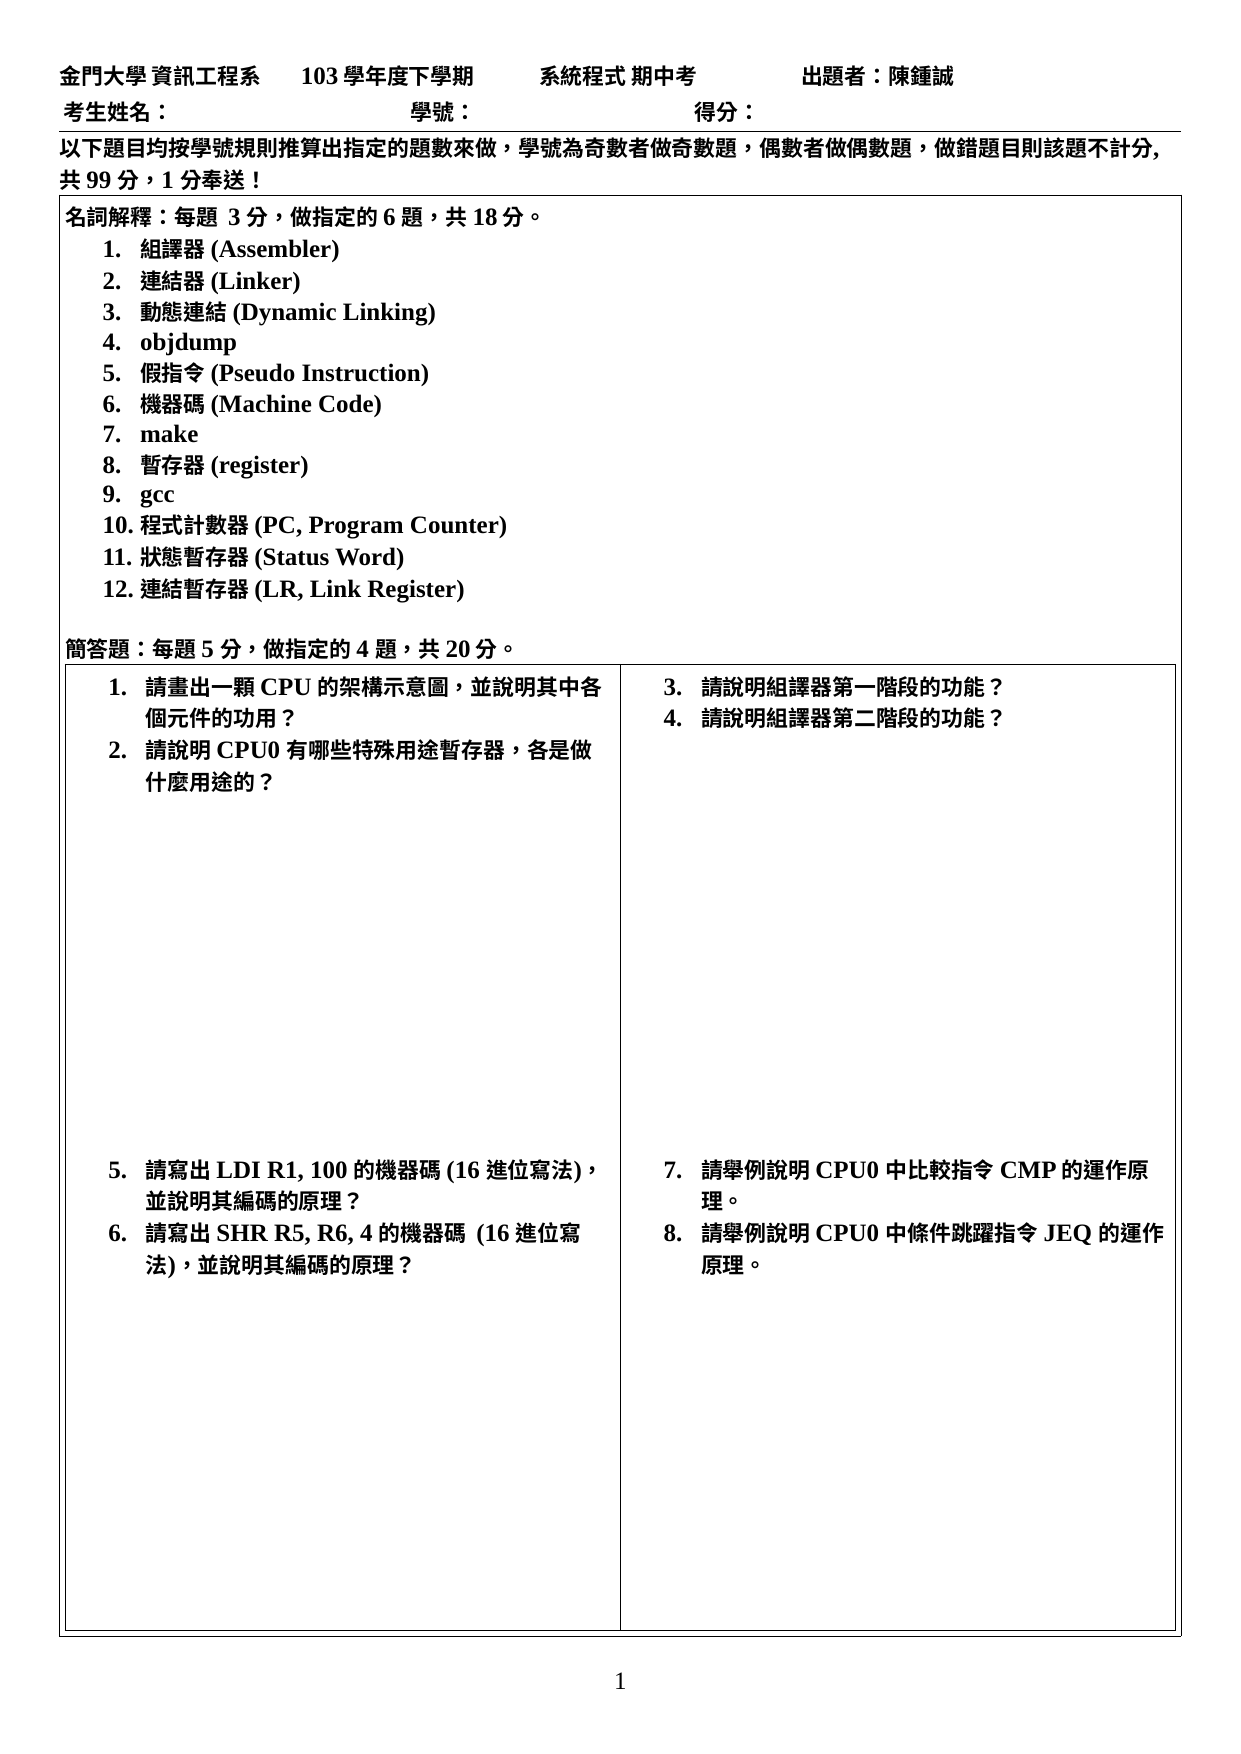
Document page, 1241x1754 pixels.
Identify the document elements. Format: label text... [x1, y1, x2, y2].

table_header 請說明組譯器第一階段的功能？ 請說明組譯器第二階段的功能？ [621, 665, 1175, 1147]
text 共 99 分，1 分奉送！ [59, 163, 1181, 194]
table_header 請畫出一顆 CPU 的架構示意圖，並說明其中各個元件的功用？ 請說明 CPU0 有哪些特殊用途暫存器，各是做什麼用途的？ [66, 665, 620, 1147]
table_cell 請舉例說明 CPU0 中比較指令 CMP 的運作原理。 請舉例說明 CPU0 中條件跳躍指令 JEQ 的運作原理。 [621, 1147, 1175, 1630]
table_cell 請寫出 LDI R1, 100 的機器碼 (16 進位寫法)，並說明其編碼的原理？ 請寫出 SHR R5, R6, 4 的機器碼 (16 進位寫法)，並說明其編碼的原理？ [66, 1147, 620, 1630]
text 考生姓名： 學號： 得分： [59, 91, 1181, 131]
table_header 名詞解釋：每題 3 分，做指定的 6 題，共 18分。 組譯器 (Assembler) 連結器 (Linker) 動態連結 (Dynamic Linking) objdump 假指令 (Pseudo Instruction) 機器碼 (Machine Code) make 暫存器 (register) gcc 程式計數器 (PC, Program Counter) 狀態暫存器 (Status Word) 連結暫存器 (LR, Link Register) 簡答題：每題 5 分，做指定的 4 題，共 20分。 [60, 196, 1181, 1636]
text 金門大學 資訊工程系 103學年度下學期 系統程式 期中考 出題者：陳鍾誠 [59, 59, 1181, 91]
text 以下題目均按學號規則推算出指定的題數來做，學號為奇數者做奇數題，偶數者做偶數題，做錯題目則該題不計分, [59, 132, 1181, 163]
